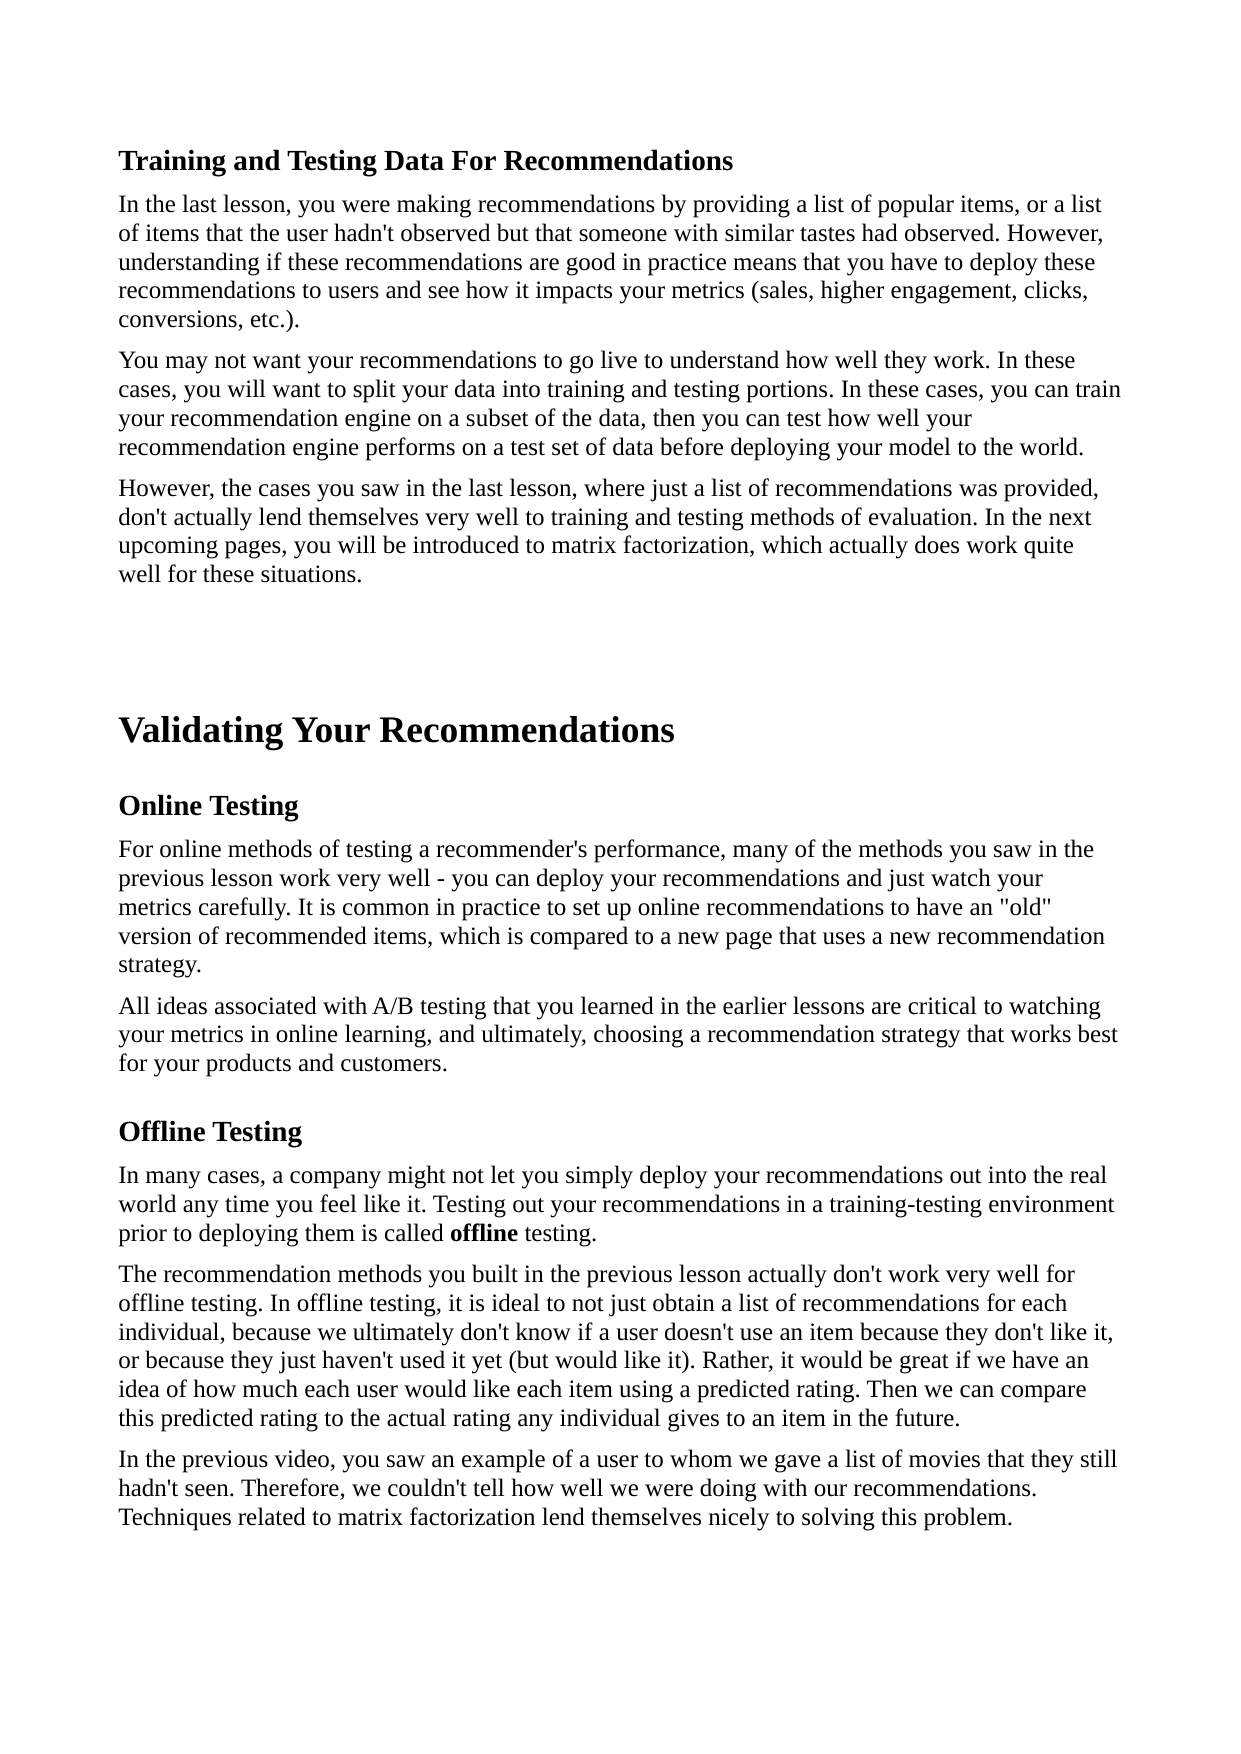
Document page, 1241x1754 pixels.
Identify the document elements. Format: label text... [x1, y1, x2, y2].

subtitle Validating Your Recommendations [118, 708, 1122, 751]
text In many cases, a company might not let you simply deploy your recommendations out into the real world any time you feel like it. Testing out your recommendations in a training-testing environment prior to deploying them is called offline testing. [118, 1161, 1122, 1247]
text In the last lesson, you were making recommendations by providing a list of popular items, or a list of items that the user hadn't observed but that someone with similar tastes had observed. However, understanding if these recommendations are good in practice means that you have to deploy these recommendations to users and see how it impacts your metrics (sales, higher engagement, clicks, conversions, etc.). [118, 189, 1122, 333]
subtitle Online Testing [118, 788, 1122, 822]
text However, the cases you saw in the last lesson, where just a list of recommendations was provided, don't actually lend themselves very well to training and testing methods of evaluation. In the next upcoming pages, you will be introduced to matrix factorization, which actually does work quite well for these situations. [118, 473, 1122, 588]
text In the previous video, you saw an example of a user to whom we gave a list of movies that they still hadn't seen. Therefore, we couldn't tell how well we were doing with our recommendations. Techniques related to matrix factorization lend themselves nicely to solving this problem. [118, 1444, 1122, 1531]
text You may not want your recommendations to go live to understand how well they work. In these cases, you will want to split your data into training and testing portions. In these cases, you can train your recommendation engine on a subset of the data, then you can test how well your recommendation engine performs on a test set of data before deploying your model to the world. [118, 345, 1122, 460]
subtitle Offline Testing [118, 1114, 1122, 1148]
text For online methods of testing a recommender's performance, many of the methods you saw in the previous lesson work very well - you can deploy your recommendations and just watch your metrics carefully. It is common in practice to set up online recommendations to have an "old" version of recommended items, which is compared to a new page that uses a new recommendation strategy. [118, 834, 1122, 978]
subtitle Training and Testing Data For Recommendations [118, 143, 1122, 177]
text The recommendation methods you built in the previous lesson actually don't work very well for offline testing. In offline testing, it is ideal to not just obtain a list of recommendations for each individual, because we ultimately don't know if a user doesn't use an item because they don't like it, or because they just haven't used it yet (but would like it). Rather, it would be great if we have an idea of how much each user would like each item using a predicted rating. Then we can compare this predicted rating to the actual rating any individual gives to an item in the future. [118, 1259, 1122, 1432]
text All ideas associated with A/B testing that you learned in the earlier lessons are critical to watching your metrics in online learning, and ultimately, choosing a recommendation strategy that works best for your products and customers. [118, 991, 1122, 1077]
